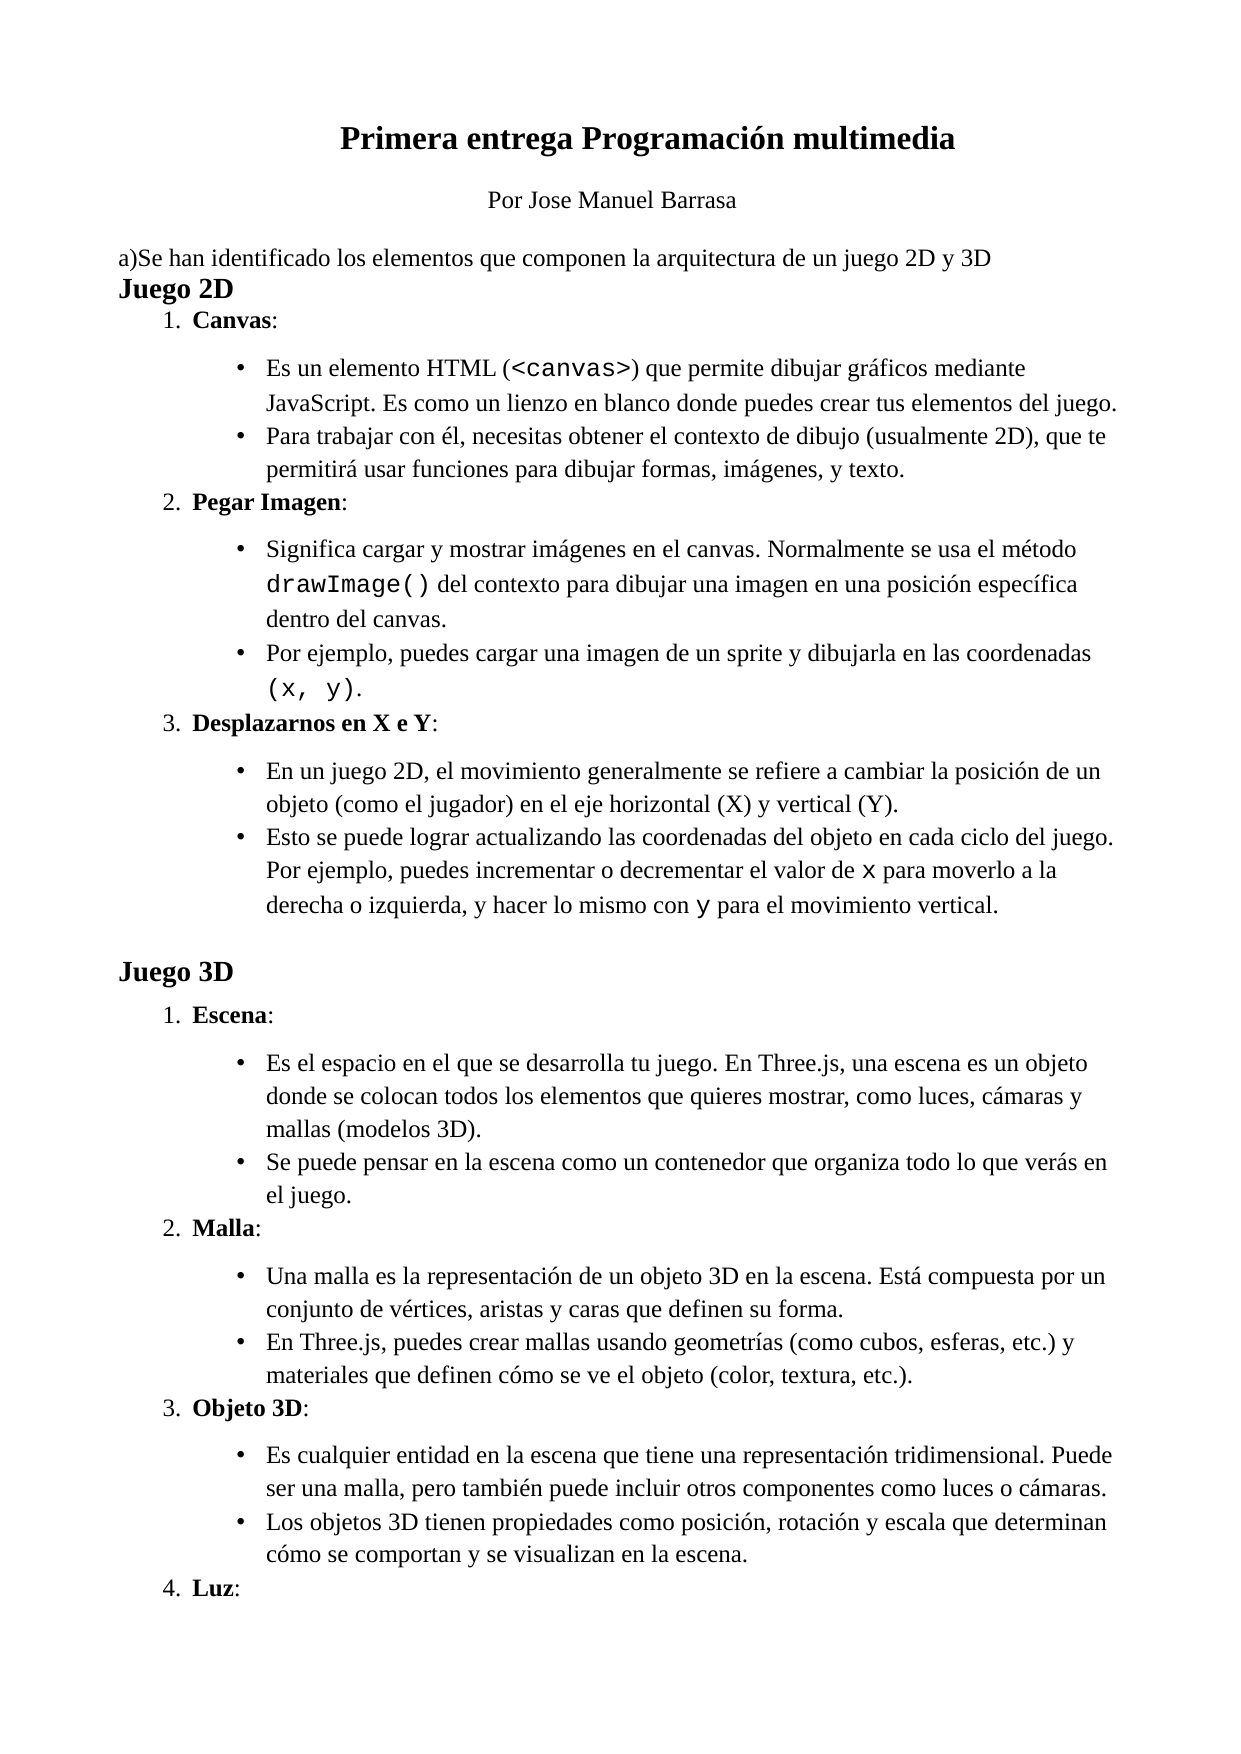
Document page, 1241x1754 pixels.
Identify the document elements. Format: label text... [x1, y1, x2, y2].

text a)Se han identificado los elementos que componen la arquitectura de un juego 2D y 3D [118, 243, 1122, 271]
list Canvas: [162, 305, 1122, 334]
text Juego 2D [118, 271, 1122, 305]
text Primera entrega Programación multimedia [118, 118, 1122, 185]
list En Three.js, puedes crear mallas usando geometrías (como cubos, esferas, etc.) y materiales que definen cómo se ve el objeto (color, textura, etc.). [236, 1327, 1122, 1389]
list Una malla es la representación de un objeto 3D en la escena. Está compuesta por un conjunto de vértices, aristas y caras que definen su forma. [236, 1261, 1122, 1323]
list Los objetos 3D tienen propiedades como posición, rotación y escala que determinan cómo se comportan y se visualizan en la escena. [236, 1507, 1122, 1568]
subtitle Juego 3D [118, 954, 1122, 988]
list Se puede pensar en la escena como un contenedor que organiza todo lo que verás en el juego. [236, 1147, 1122, 1209]
list Luz: [162, 1573, 1122, 1601]
list Esto se puede lograr actualizando las coordenadas del objeto en cada ciclo del juego. Por ejemplo, puedes incrementar o decrementar el valor de x para moverlo a la derecha o izquierda, y hacer lo mismo con y para el movimiento vertical. [236, 822, 1122, 921]
list Pegar Imagen: [162, 487, 1122, 516]
list Es el espacio en el que se desarrolla tu juego. En Three.js, una escena es un objeto donde se colocan todos los elementos que quieres mostrar, como luces, cámaras y mallas (modelos 3D). [236, 1048, 1122, 1143]
list Significa cargar y mostrar imágenes en el canvas. Normalmente se usa el método drawImage() del contexto para dibujar una imagen en una posición específica dentro del canvas. [236, 534, 1122, 633]
list Para trabajar con él, necesitas obtener el contexto de dibujo (usualmente 2D), que te permitirá usar funciones para dibujar formas, imágenes, y texto. [236, 421, 1122, 482]
text Por Jose Manuel Barrasa [118, 185, 1122, 214]
list Escena: [162, 1001, 1122, 1029]
list Malla: [162, 1213, 1122, 1242]
list Por ejemplo, puedes cargar una imagen de un sprite y dibujarla en las coordenadas (x, y). [236, 638, 1122, 703]
list Es un elemento HTML (<canvas>) que permite dibujar gráficos mediante JavaScript. Es como un lienzo en blanco donde puedes crear tus elementos del juego. [236, 353, 1122, 416]
list En un juego 2D, el movimiento generalmente se refiere a cambiar la posición de un objeto (como el jugador) en el eje horizontal (X) y vertical (Y). [236, 756, 1122, 817]
list Es cualquier entidad en la escena que tiene una representación tridimensional. Puede ser una malla, pero también puede incluir otros componentes como luces o cámaras. [236, 1441, 1122, 1502]
list Desplazarnos en X e Y: [162, 708, 1122, 737]
list Objeto 3D: [162, 1393, 1122, 1422]
